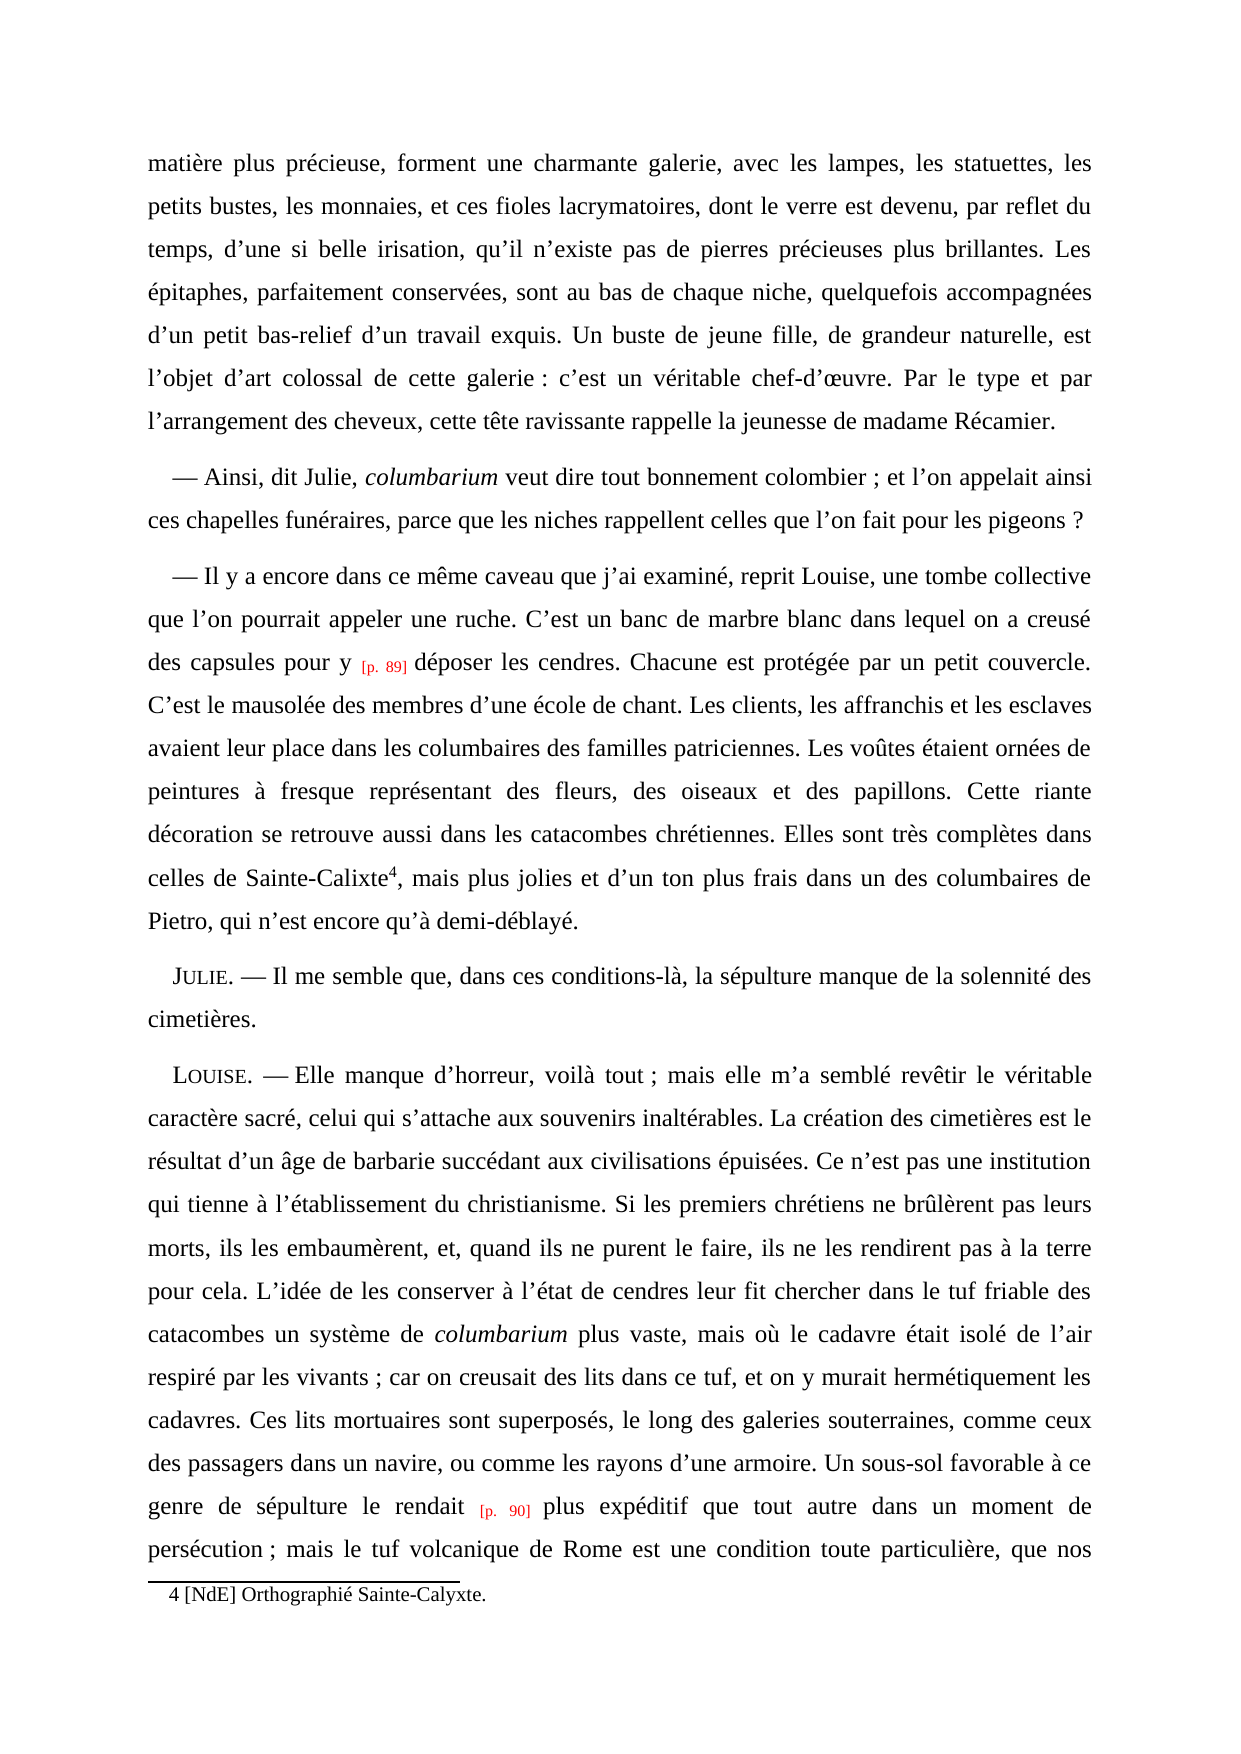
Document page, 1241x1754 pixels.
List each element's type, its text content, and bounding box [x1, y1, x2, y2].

text — Ainsi, dit Julie, columbarium veut dire tout bonnement colombier ; et l’on appelait ainsi ces chapelles funéraires, parce que les niches rappellent celles que l’on fait pour les pigeons ? [148, 462, 1093, 534]
text matière plus précieuse, forment une charmante galerie, avec les lampes, les statuettes, les petits bustes, les monnaies, et ces fioles lacrymatoires, dont le verre est devenu, par reflet du temps, d’une si belle irisation, qu’il n’existe pas de pierres précieuses plus brillantes. Les épitaphes, parfaitement conservées, sont au bas de chaque niche, quelquefois accompagnées d’un petit bas-relief d’un travail exquis. Un buste de jeune fille, de grandeur naturelle, est l’objet d’art colossal de cette galerie : c’est un véritable chef-d’œuvre. Par le type et par l’arrangement des cheveux, cette tête ravissante rappelle la jeunesse de madame Récamier. [148, 148, 1093, 435]
text Louise. — Elle manque d’horreur, voilà tout ; mais elle m’a semblé revêtir le véritable caractère sacré, celui qui s’attache aux souvenirs inaltérables. La création des cimetières est le résultat d’un âge de barbarie succédant aux civilisations épuisées. Ce n’est pas une institution qui tienne à l’établissement du christianisme. Si les premiers chrétiens ne brûlèrent pas leurs morts, ils les embaumèrent, et, quand ils ne purent le faire, ils ne les rendirent pas à la terre pour cela. L’idée de les conserver à l’état de cendres leur fit chercher dans le tuf friable des catacombes un système de columbarium plus vaste, mais où le cadavre était isolé de l’air respiré par les vivants ; car on creusait des lits dans ce tuf, et on y murait hermétiquement les cadavres. Ces lits mortuaires sont superposés, le long des galeries souterraines, comme ceux des passagers dans un navire, ou comme les rayons d’une armoire. Un sous-sol favorable à ce genre de sépulture le rendait [p. 90] plus expéditif que tout autre dans un moment de persécution ; mais le tuf volcanique de Rome est une condition toute particulière, que nos [148, 1060, 1093, 1563]
text [NdE] Orthographié Sainte-Calyxte. [148, 1582, 1093, 1606]
text — Il y a encore dans ce même caveau que j’ai examiné, reprit Louise, une tombe collective que l’on pourrait appeler une ruche. C’est un banc de marbre blanc dans lequel on a creusé des capsules pour y [p. 89] déposer les cendres. Chacune est protégée par un petit couvercle. C’est le mausolée des membres d’une école de chant. Les clients, les affranchis et les esclaves avaient leur place dans les columbaires des familles patriciennes. Les voûtes étaient ornées de peintures à fresque représentant des fleurs, des oiseaux et des papillons. Cette riante décoration se retrouve aussi dans les catacombes chrétiennes. Elles sont très complètes dans celles de Sainte-Calixte, mais plus jolies et d’un ton plus frais dans un des columbaires de Pietro, qui n’est encore qu’à demi-déblayé. [148, 561, 1093, 934]
text Julie. — Il me semble que, dans ces conditions-là, la sépulture manque de la solennité des cimetières. [148, 961, 1093, 1033]
